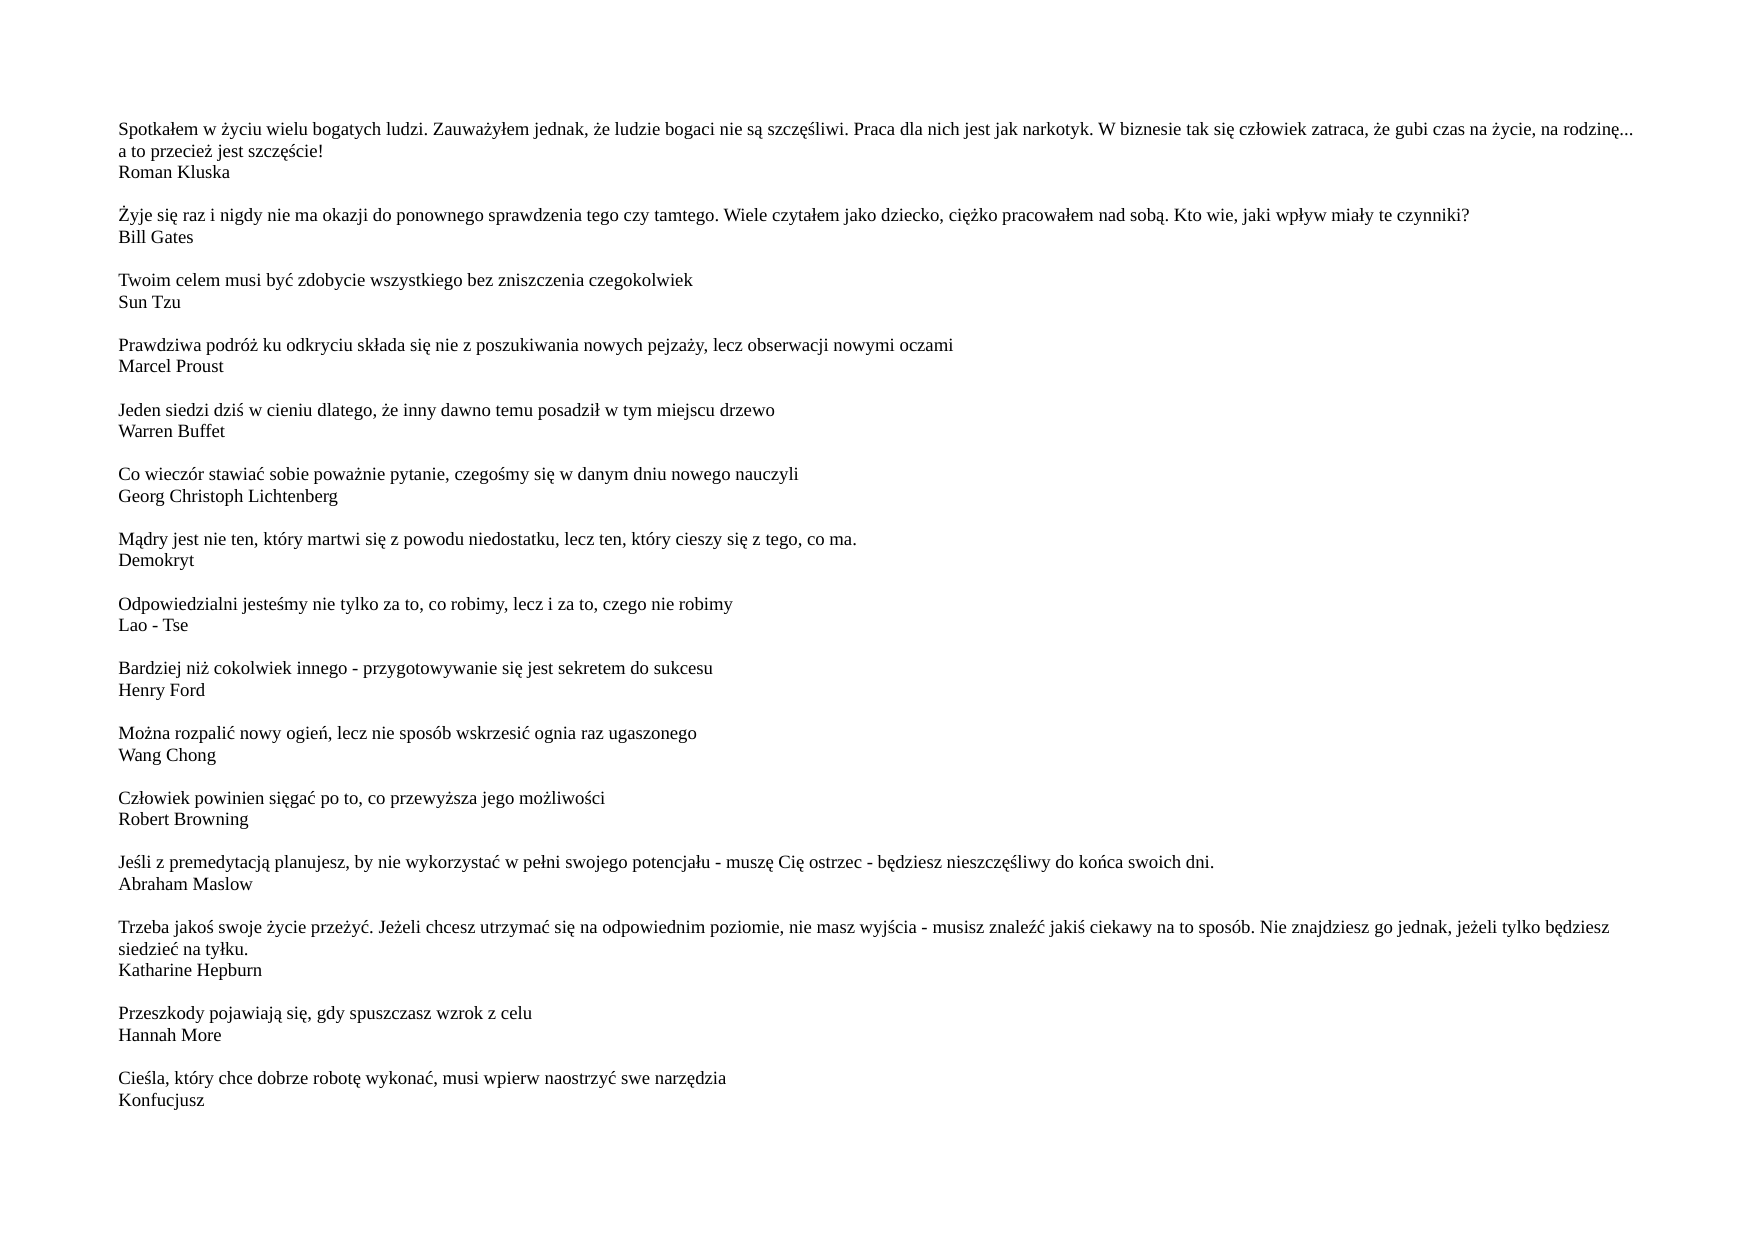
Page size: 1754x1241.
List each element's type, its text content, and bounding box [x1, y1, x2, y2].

text Abraham Maslow [118, 873, 1636, 894]
text Jeśli z premedytacją planujesz, by nie wykorzystać w pełni swojego potencjału - muszę Cię ostrzec - będziesz nieszczęśliwy do końca swoich dni. [118, 851, 1636, 873]
text Hannah More [118, 1024, 1636, 1045]
text Lao - Tse [118, 614, 1636, 636]
text Marcel Proust [118, 355, 1636, 377]
text Wang Chong [118, 743, 1636, 765]
text Sun Tzu [118, 291, 1636, 312]
text Twoim celem musi być zdobycie wszystkiego bez zniszczenia czegokolwiek [118, 269, 1636, 291]
text Żyje się raz i nigdy nie ma okazji do ponownego sprawdzenia tego czy tamtego. Wiele czytałem jako dziecko, ciężko pracowałem nad sobą. Kto wie, jaki wpływ miały te czynniki? [118, 204, 1636, 226]
text Katharine Hepburn [118, 959, 1636, 981]
text Konfucjusz [118, 1088, 1636, 1110]
text Przeszkody pojawiają się, gdy spuszczasz wzrok z celu [118, 1002, 1636, 1024]
text Henry Ford [118, 679, 1636, 700]
text Georg Christoph Lichtenberg [118, 485, 1636, 506]
text Cieśla, który chce dobrze robotę wykonać, musi wpierw naostrzyć swe narzędzia [118, 1067, 1636, 1088]
text Robert Browning [118, 808, 1636, 830]
text Odpowiedzialni jesteśmy nie tylko za to, co robimy, lecz i za to, czego nie robimy [118, 592, 1636, 614]
text Trzeba jakoś swoje życie przeżyć. Jeżeli chcesz utrzymać się na odpowiednim poziomie, nie masz wyjścia - musisz znaleźć jakiś ciekawy na to sposób. Nie znajdziesz go jednak, jeżeli tylko będziesz siedzieć na tyłku. [118, 916, 1636, 959]
text Mądry jest nie ten, który martwi się z powodu niedostatku, lecz ten, który cieszy się z tego, co ma. [118, 528, 1636, 549]
text Człowiek powinien sięgać po to, co przewyższa jego możliwości [118, 787, 1636, 808]
text Jeden siedzi dziś w cieniu dlatego, że inny dawno temu posadził w tym miejscu drzewo [118, 398, 1636, 420]
text Prawdziwa podróż ku odkryciu składa się nie z poszukiwania nowych pejzaży, lecz obserwacji nowymi oczami [118, 334, 1636, 355]
text Demokryt [118, 549, 1636, 571]
text Co wieczór stawiać sobie poważnie pytanie, czegośmy się w danym dniu nowego nauczyli [118, 463, 1636, 485]
text Roman Kluska [118, 161, 1636, 183]
text Warren Buffet [118, 420, 1636, 442]
text Można rozpalić nowy ogień, lecz nie sposób wskrzesić ognia raz ugaszonego [118, 722, 1636, 743]
text Bardziej niż cokolwiek innego - przygotowywanie się jest sekretem do sukcesu [118, 657, 1636, 679]
text Spotkałem w życiu wielu bogatych ludzi. Zauważyłem jednak, że ludzie bogaci nie są szczęśliwi. Praca dla nich jest jak narkotyk. W biznesie tak się człowiek zatraca, że gubi czas na życie, na rodzinę... a to przecież jest szczęście! [118, 118, 1636, 161]
text Bill Gates [118, 226, 1636, 247]
